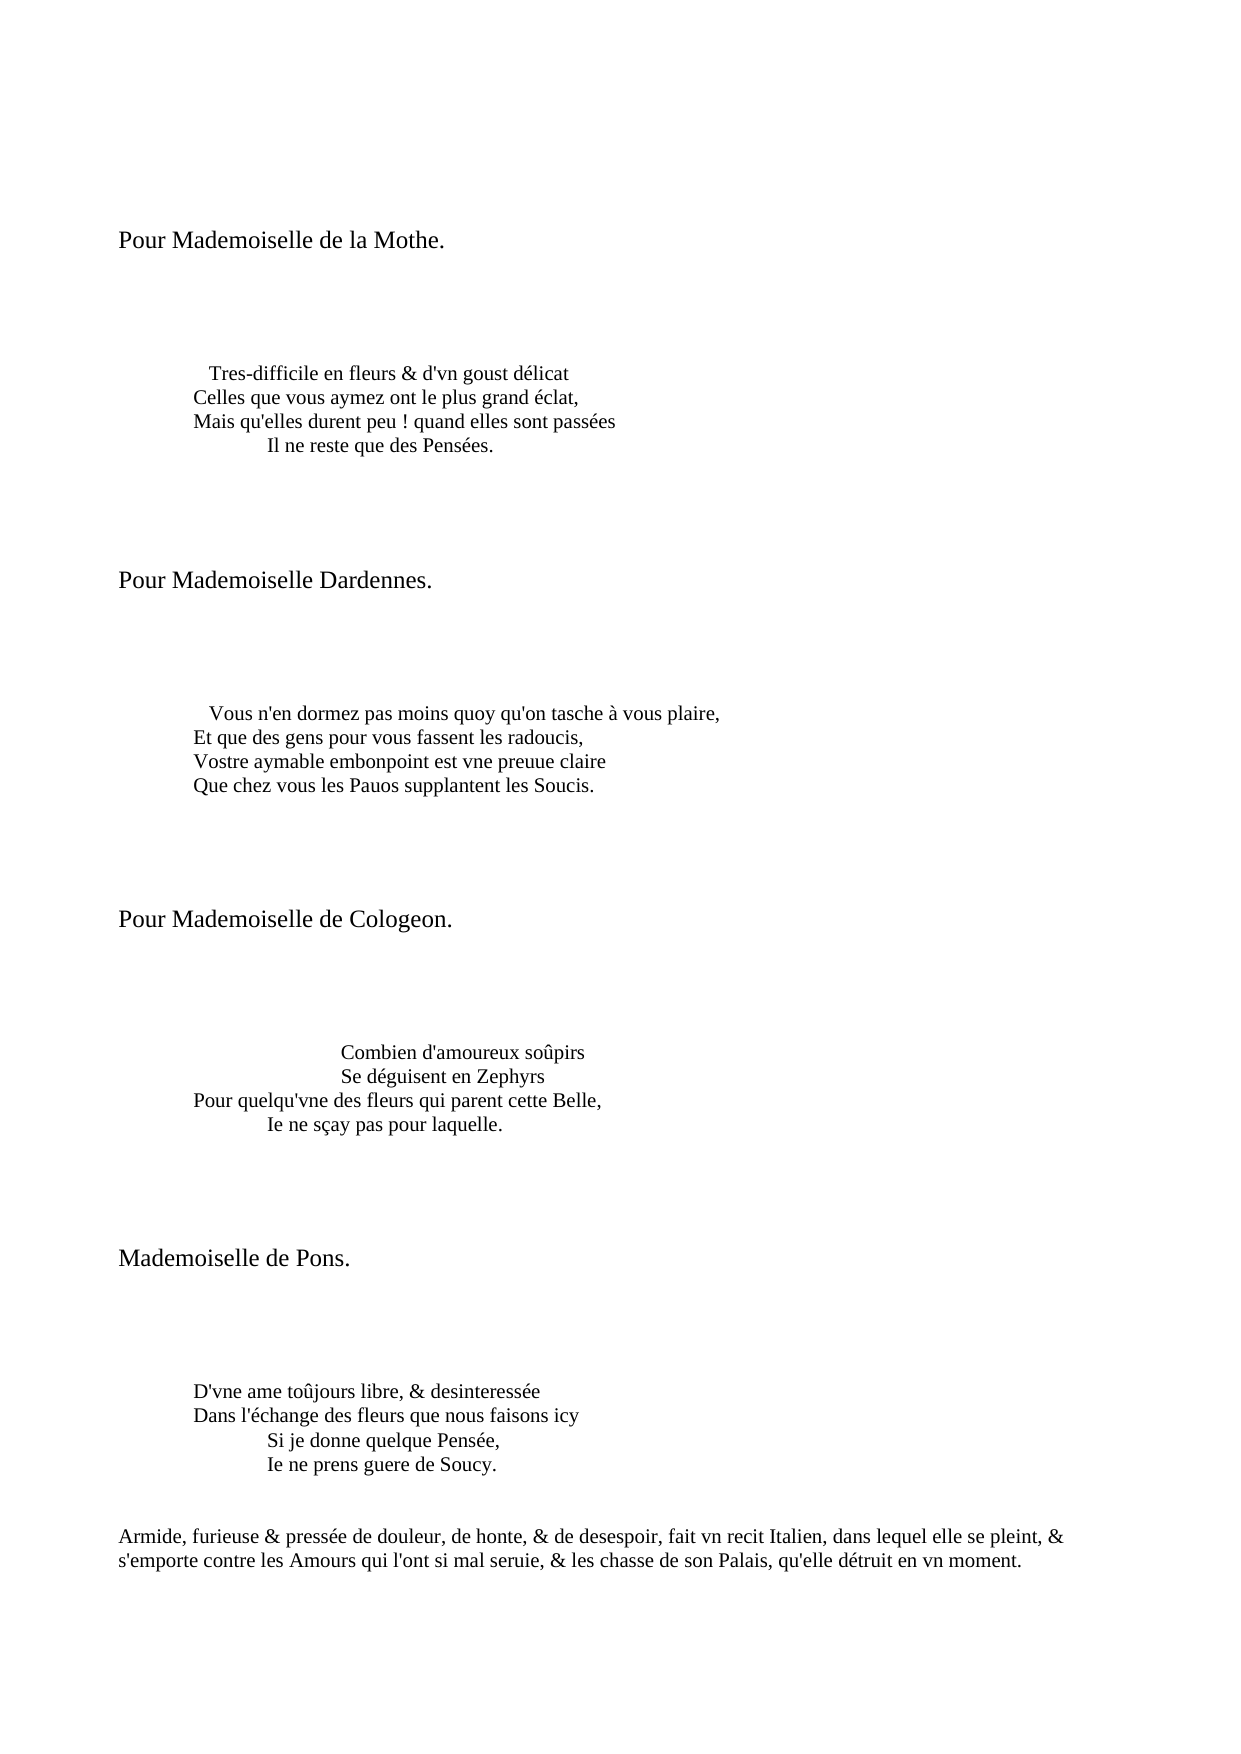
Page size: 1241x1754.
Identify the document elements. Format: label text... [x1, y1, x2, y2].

text Pour quelqu'vne des fleurs qui parent cette Belle, [193, 1088, 1122, 1112]
text Ie ne sçay pas pour laquelle. [193, 1112, 1122, 1136]
text Armide, furieuse & pressée de douleur, de honte, & de desespoir, fait vn recit Italien, dans lequel elle se pleint, & s'emporte contre les Amours qui l'ont si mal seruie, & les chasse de son Palais, qu'elle détruit en vn moment. [118, 1524, 1122, 1572]
text Mademoiselle de Pons. [118, 1243, 1122, 1272]
text Pour Mademoiselle Dardennes. [118, 565, 1122, 593]
text Mais qu'elles durent peu ! quand elles sont passées [193, 409, 1122, 433]
text Se déguisent en Zephyrs [193, 1064, 1122, 1088]
text Pour Mademoiselle de Cologeon. [118, 904, 1122, 933]
text Et que des gens pour vous fassent les radoucis, [193, 725, 1122, 749]
text Vous n'en dormez pas moins quoy qu'on tasche à vous plaire, [193, 701, 1122, 725]
text Ie ne prens guere de Soucy. [193, 1452, 1122, 1476]
text Combien d'amoureux soûpirs [193, 1040, 1122, 1064]
text Celles que vous aymez ont le plus grand éclat, [193, 385, 1122, 409]
text Tres-difficile en fleurs & d'vn goust délicat [193, 361, 1122, 385]
text Que chez vous les Pauos supplantent les Soucis. [193, 773, 1122, 797]
text Si je donne quelque Pensée, [193, 1427, 1122, 1452]
text Dans l'échange des fleurs que nous faisons icy [193, 1403, 1122, 1427]
text D'vne ame toûjours libre, & desinteressée [193, 1379, 1122, 1403]
text Il ne reste que des Pensées. [193, 433, 1122, 457]
text Pour Mademoiselle de la Mothe. [118, 225, 1122, 254]
text Vostre aymable embonpoint est vne preuue claire [193, 749, 1122, 773]
